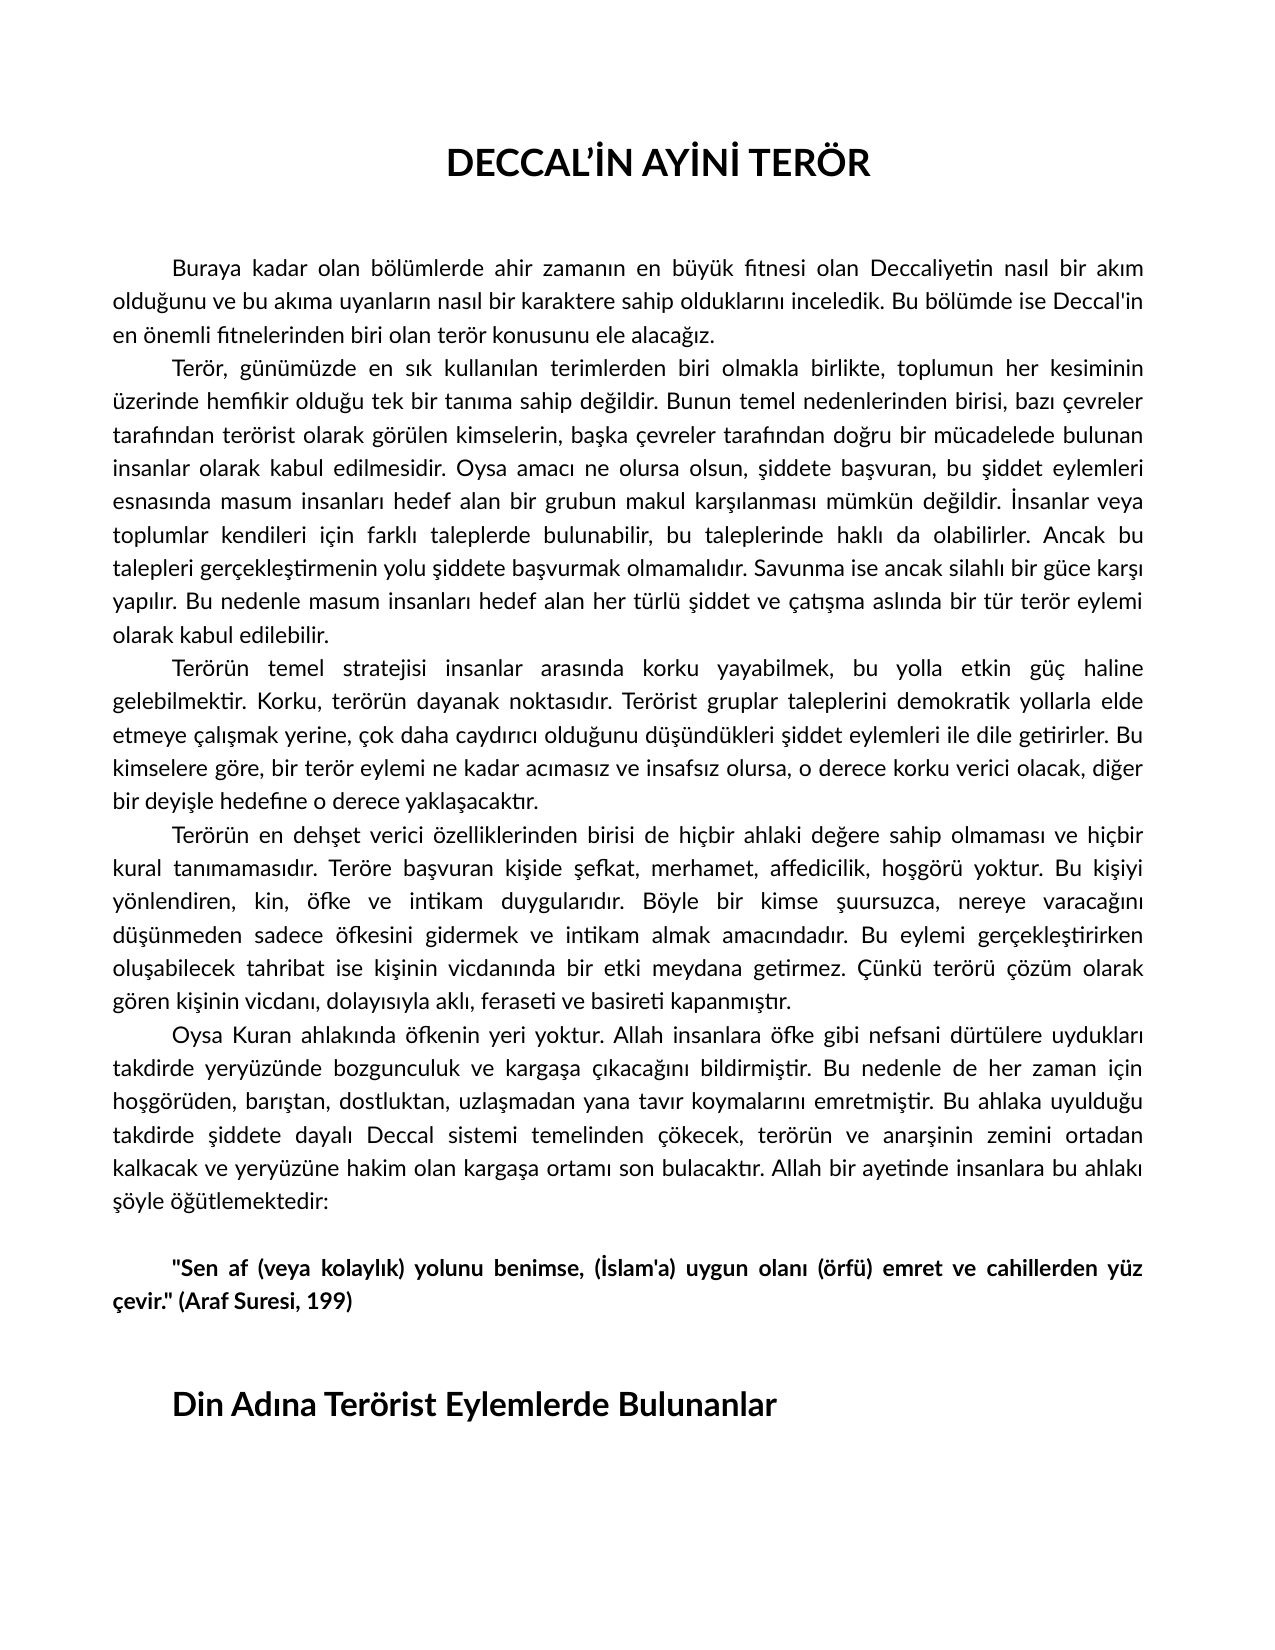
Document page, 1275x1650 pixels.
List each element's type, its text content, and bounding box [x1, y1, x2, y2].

text "Sen af (veya kolaylık) yolunu benimse, (İslam'a) uygun olanı (örfü) emret ve cahillerden yüz çevir." (Araf Suresi, 199) [112, 1250, 1145, 1316]
text DECCAL’İN AYİNİ TERÖR [112, 148, 1145, 183]
text Terörün en dehşet verici özelliklerinden birisi de hiçbir ahlaki değere sahip olmaması ve hiçbir kural tanımamasıdır. Teröre başvuran kişide şefkat, merhamet, affedicilik, hoşgörü yoktur. Bu kişiyi yönlendiren, kin, öfke ve intikam duygularıdır. Böyle bir kimse şuursuzca, nereye varacağını düşünmeden sadece öfkesini gidermek ve intikam almak amacındadır. Bu eylemi gerçekleştirirken oluşabilecek tahribat ise kişinin vicdanında bir etki meydana getirmez. Çünkü terörü çözüm olarak gören kişinin vicdanı, dolayısıyla aklı, feraseti ve basireti kapanmıştır. [112, 816, 1145, 1016]
text Terör, günümüzde en sık kullanılan terimlerden biri olmakla birlikte, toplumun her kesiminin üzerinde hemfikir olduğu tek bir tanıma sahip değildir. Bunun temel nedenlerinden birisi, bazı çevreler tarafından terörist olarak görülen kimselerin, başka çevreler tarafından doğru bir mücadelede bulunan insanlar olarak kabul edilmesidir. Oysa amacı ne olursa olsun, şiddete başvuran, bu şiddet eylemleri esnasında masum insanları hedef alan bir grubun makul karşılanması mümkün değildir. İnsanlar veya toplumlar kendileri için farklı taleplerde bulunabilir, bu taleplerinde haklı da olabilirler. Ancak bu talepleri gerçekleştirmenin yolu şiddete başvurmak olmamalıdır. Savunma ise ancak silahlı bir güce karşı yapılır. Bu nedenle masum insanları hedef alan her türlü şiddet ve çatışma aslında bir tür terör eylemi olarak kabul edilebilir. [112, 350, 1145, 650]
text Buraya kadar olan bölümlerde ahir zamanın en büyük fitnesi olan Deccaliyetin nasıl bir akım olduğunu ve bu akıma uyanların nasıl bir karaktere sahip olduklarını inceledik. Bu bölümde ise Deccal'in en önemli fitnelerinden biri olan terör konusunu ele alacağız. [112, 250, 1145, 350]
subtitle Din Adına Terörist Eylemlerde Bulunanlar [112, 1383, 1162, 1423]
text Oysa Kuran ahlakında öfkenin yeri yoktur. Allah insanlara öfke gibi nefsani dürtülere uydukları takdirde yeryüzünde bozgunculuk ve kargaşa çıkacağını bildirmiştir. Bu nedenle de her zaman için hoşgörüden, barıştan, dostluktan, uzlaşmadan yana tavır koymalarını emretmiştir. Bu ahlaka uyulduğu takdirde şiddete dayalı Deccal sistemi temelinden çökecek, terörün ve anarşinin zemini ortadan kalkacak ve yeryüzüne hakim olan kargaşa ortamı son bulacaktır. Allah bir ayetinde insanlara bu ahlakı şöyle öğütlemektedir: [112, 1016, 1145, 1216]
text Terörün temel stratejisi insanlar arasında korku yayabilmek, bu yolla etkin güç haline gelebilmektir. Korku, terörün dayanak noktasıdır. Terörist gruplar taleplerini demokratik yollarla elde etmeye çalışmak yerine, çok daha caydırıcı olduğunu düşündükleri şiddet eylemleri ile dile getirirler. Bu kimselere göre, bir terör eylemi ne kadar acımasız ve insafsız olursa, o derece korku verici olacak, diğer bir deyişle hedefine o derece yaklaşacaktır. [112, 650, 1145, 816]
